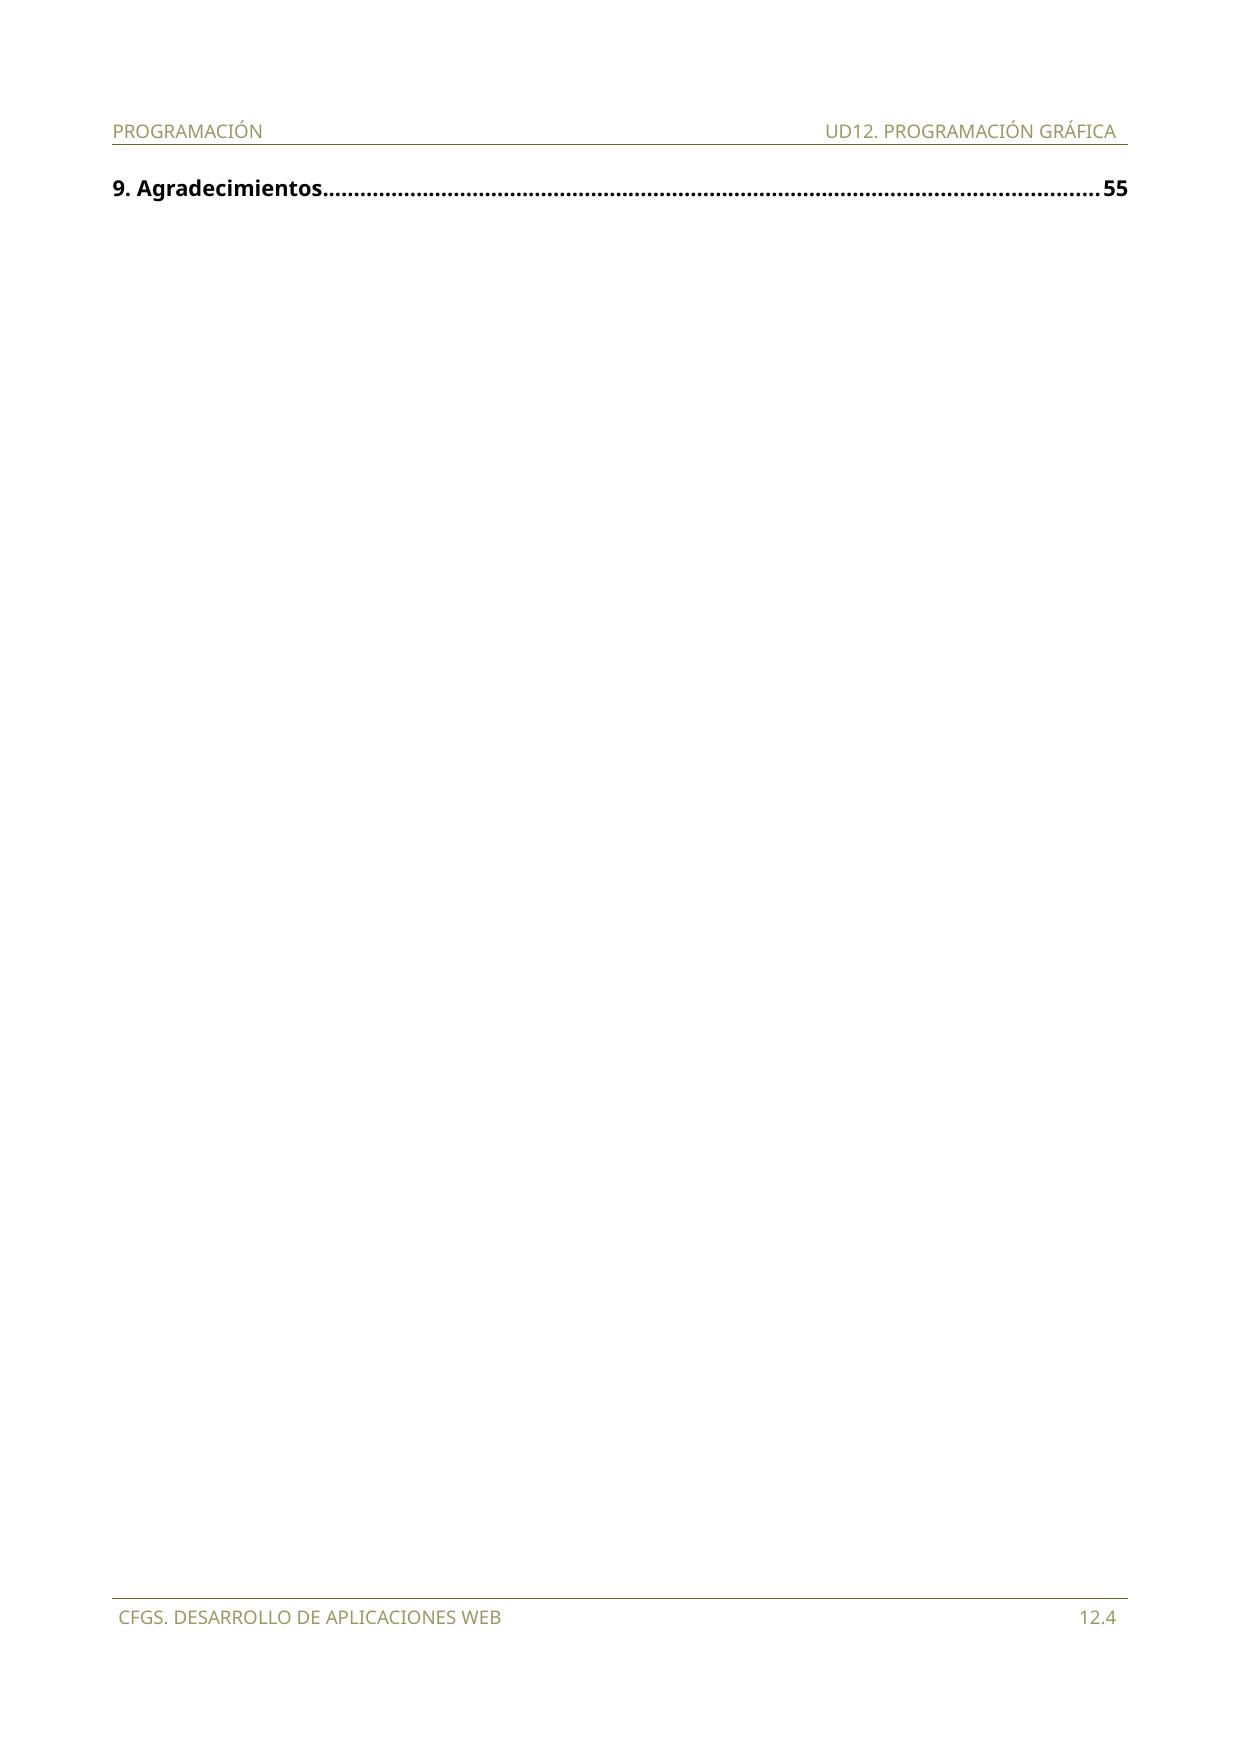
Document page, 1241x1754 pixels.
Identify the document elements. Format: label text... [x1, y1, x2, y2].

text 9. Agradecimientos 55 [112, 173, 1128, 203]
